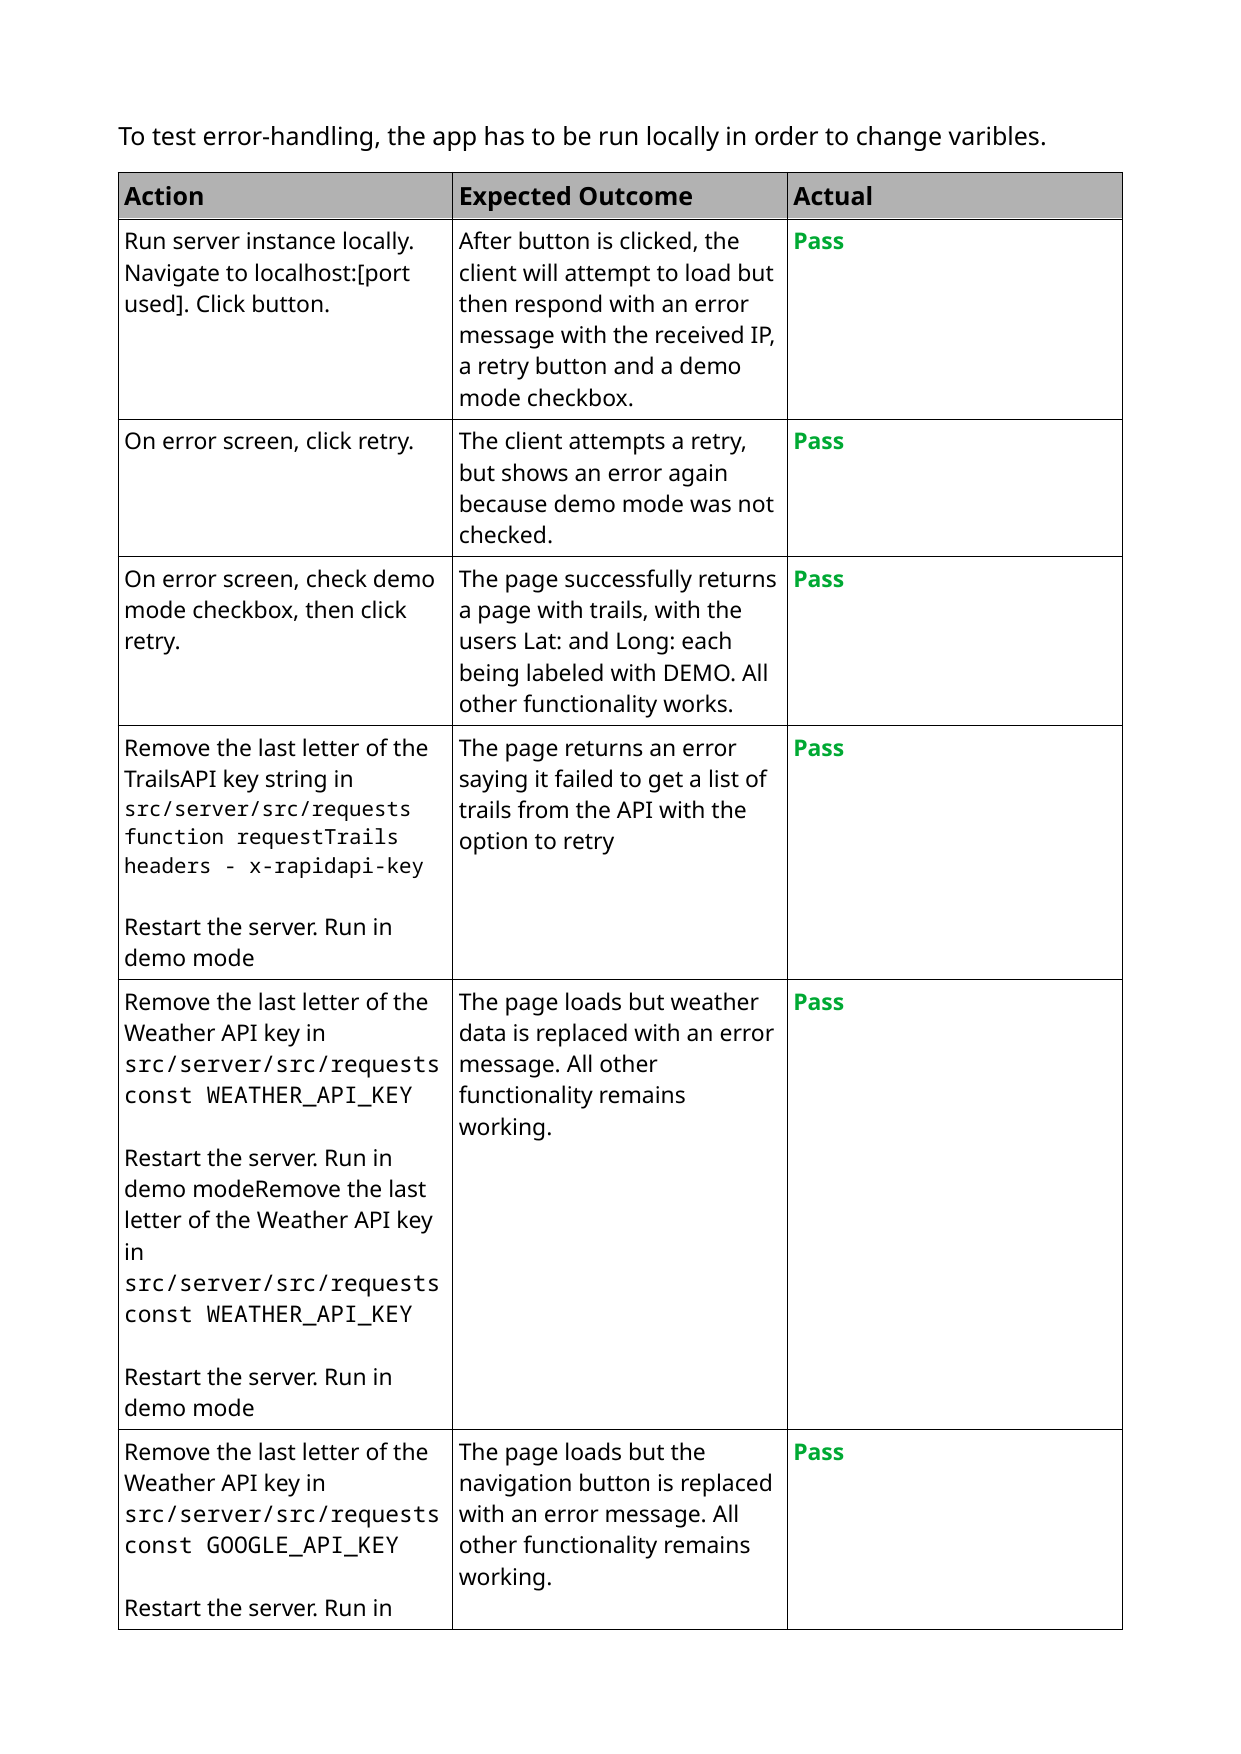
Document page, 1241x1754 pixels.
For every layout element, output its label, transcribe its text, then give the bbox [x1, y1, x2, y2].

table_cell Pass [788, 1430, 1122, 1629]
table_cell The page returns an error saying it failed to get a list of trails from the API with the option to retry [453, 726, 787, 979]
table_cell Pass [788, 980, 1122, 1429]
table_cell Remove the last letter of the Weather API key in src/server/src/requests const GOOGLE_API_KEY Restart the server. Run in [119, 1430, 452, 1629]
table_header Actual [788, 173, 1122, 218]
text To test error-handling, the app has to be run locally in order to change varibles. [118, 118, 1122, 152]
table_cell Pass [788, 726, 1122, 979]
table_cell Pass [788, 557, 1122, 725]
table_cell Pass [788, 420, 1122, 556]
table_cell After button is clicked, the client will attempt to load but then respond with an error message with the received IP, a retry button and a demo mode checkbox. [453, 220, 787, 418]
table_cell The page loads but the navigation button is replaced with an error message. All other functionality remains working. [453, 1430, 787, 1629]
table_cell Remove the last letter of the Weather API key in src/server/src/requests const WEATHER_API_KEY Restart the server. Run in demo modeRemove the last letter of the Weather API key in src/server/src/requests const WEATHER_API_KEY Restart the server. Run in demo mode [119, 980, 452, 1429]
table_cell The page loads but weather data is replaced with an error message. All other functionality remains working. [453, 980, 787, 1429]
table_cell Run server instance locally. Navigate to localhost:[port used]. Click button. [119, 220, 452, 418]
table_cell The page successfully returns a page with trails, with the users Lat: and Long: each being labeled with DEMO. All other functionality works. [453, 557, 787, 725]
table_cell Remove the last letter of the TrailsAPI key string in src/server/src/requests function requestTrails headers - x-rapidapi-key Restart the server. Run in demo mode [119, 726, 452, 979]
table_cell Pass [788, 220, 1122, 418]
table_cell The client attempts a retry, but shows an error again because demo mode was not checked. [453, 420, 787, 556]
table_header Action [119, 173, 452, 218]
table_header Expected Outcome [453, 173, 787, 218]
table_cell On error screen, click retry. [119, 420, 452, 556]
table_cell On error screen, check demo mode checkbox, then click retry. [119, 557, 452, 725]
